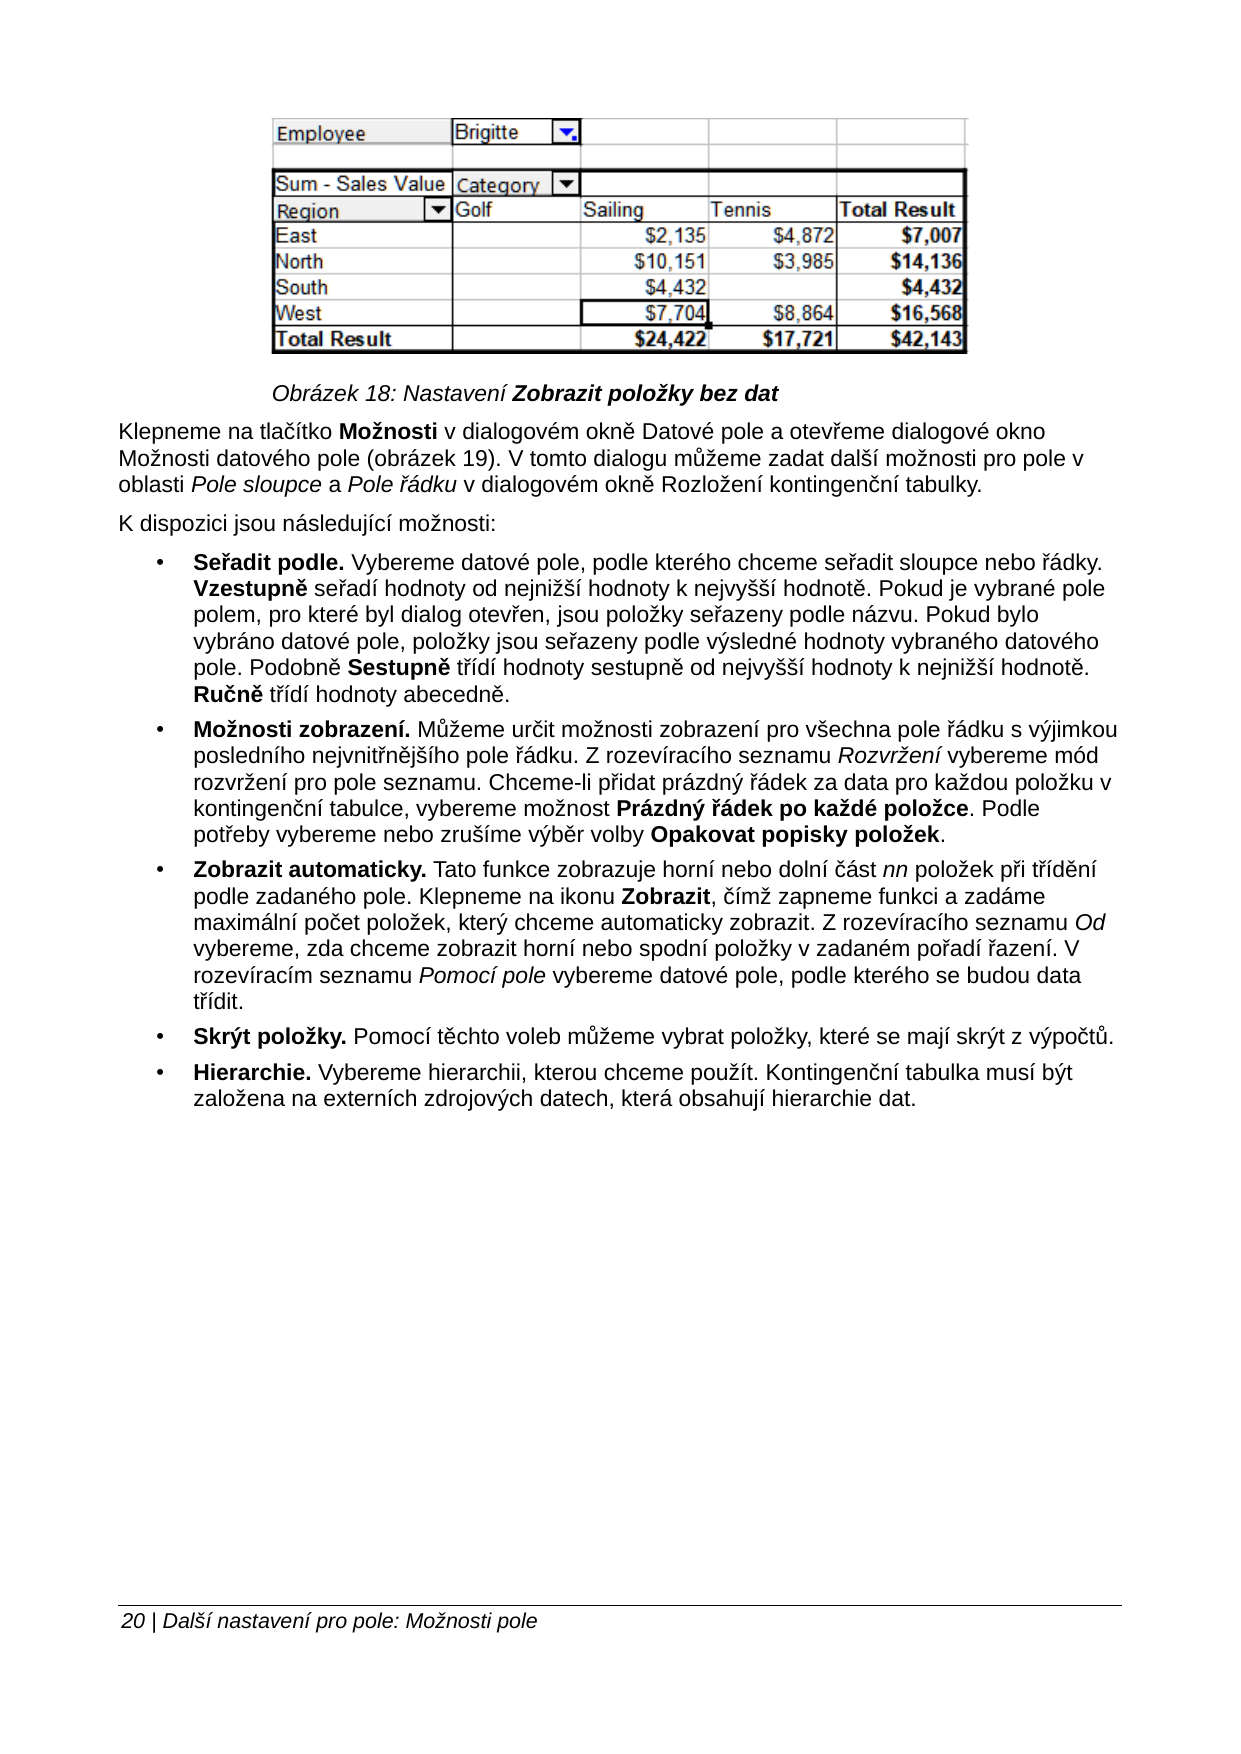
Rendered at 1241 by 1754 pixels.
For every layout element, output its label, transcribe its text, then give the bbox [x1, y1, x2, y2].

list Možnosti zobrazení. Můžeme určit možnosti zobrazení pro všechna pole řádku s výjimkou posledního nejvnitřnějšího pole řádku. Z rozevíracího seznamu Rozvržení vybereme mód rozvržení pro pole seznamu. Chceme-li přidat prázdný řádek za data pro každou položku v kontingenční tabulce, vybereme možnost Prázdný řádek po každé položce. Podle potřeby vybereme nebo zrušíme výběr volby Opakovat popisky položek. [156, 716, 1122, 847]
picture [271, 118, 969, 354]
text Klepneme na tlačítko Možnosti v dialogovém okně Datové pole a otevřeme dialogové okno Možnosti datového pole (obrázek 19). V tomto dialogu můžeme zadat další možnosti pro pole v oblasti Pole sloupce a Pole řádku v dialogovém okně Rozložení kontingenční tabulky. [118, 418, 1122, 497]
text K dispozici jsou následující možnosti: [118, 510, 1122, 536]
list Seřadit podle. Vybereme datové pole, podle kterého chceme seřadit sloupce nebo řádky. Vzestupně seřadí hodnoty od nejnižší hodnoty k nejvyšší hodnotě. Pokud je vybrané pole polem, pro které byl dialog otevřen, jsou položky seřazeny podle názvu. Pokud bylo vybráno datové pole, položky jsou seřazeny podle výsledné hodnoty vybraného datového pole. Podobně Sestupně třídí hodnoty sestupně od nejvyšší hodnoty k nejnižší hodnotě. Ručně třídí hodnoty abecedně. [156, 549, 1122, 707]
list Zobrazit automaticky. Tato funkce zobrazuje horní nebo dolní část nn položek při třídění podle zadaného pole. Klepneme na ikonu Zobrazit, čímž zapneme funkci a zadáme maximální počet položek, který chceme automaticky zobrazit. Z rozevíracího seznamu Od vybereme, zda chceme zobrazit horní nebo spodní položky v zadaném pořadí řazení. V rozevíracím seznamu Pomocí pole vybereme datové pole, podle kterého se budou data třídit. [156, 856, 1122, 1014]
text Obrázek 18: Nastavení Zobrazit položky bez dat [272, 354, 968, 406]
list Hierarchie. Vybereme hierarchii, kterou chceme použít. Kontingenční tabulka musí být založena na externích zdrojových datech, která obsahují hierarchie dat. [156, 1058, 1122, 1111]
list Skrýt položky. Pomocí těchto voleb můžeme vybrat položky, které se mají skrýt z výpočtů. [156, 1023, 1122, 1050]
